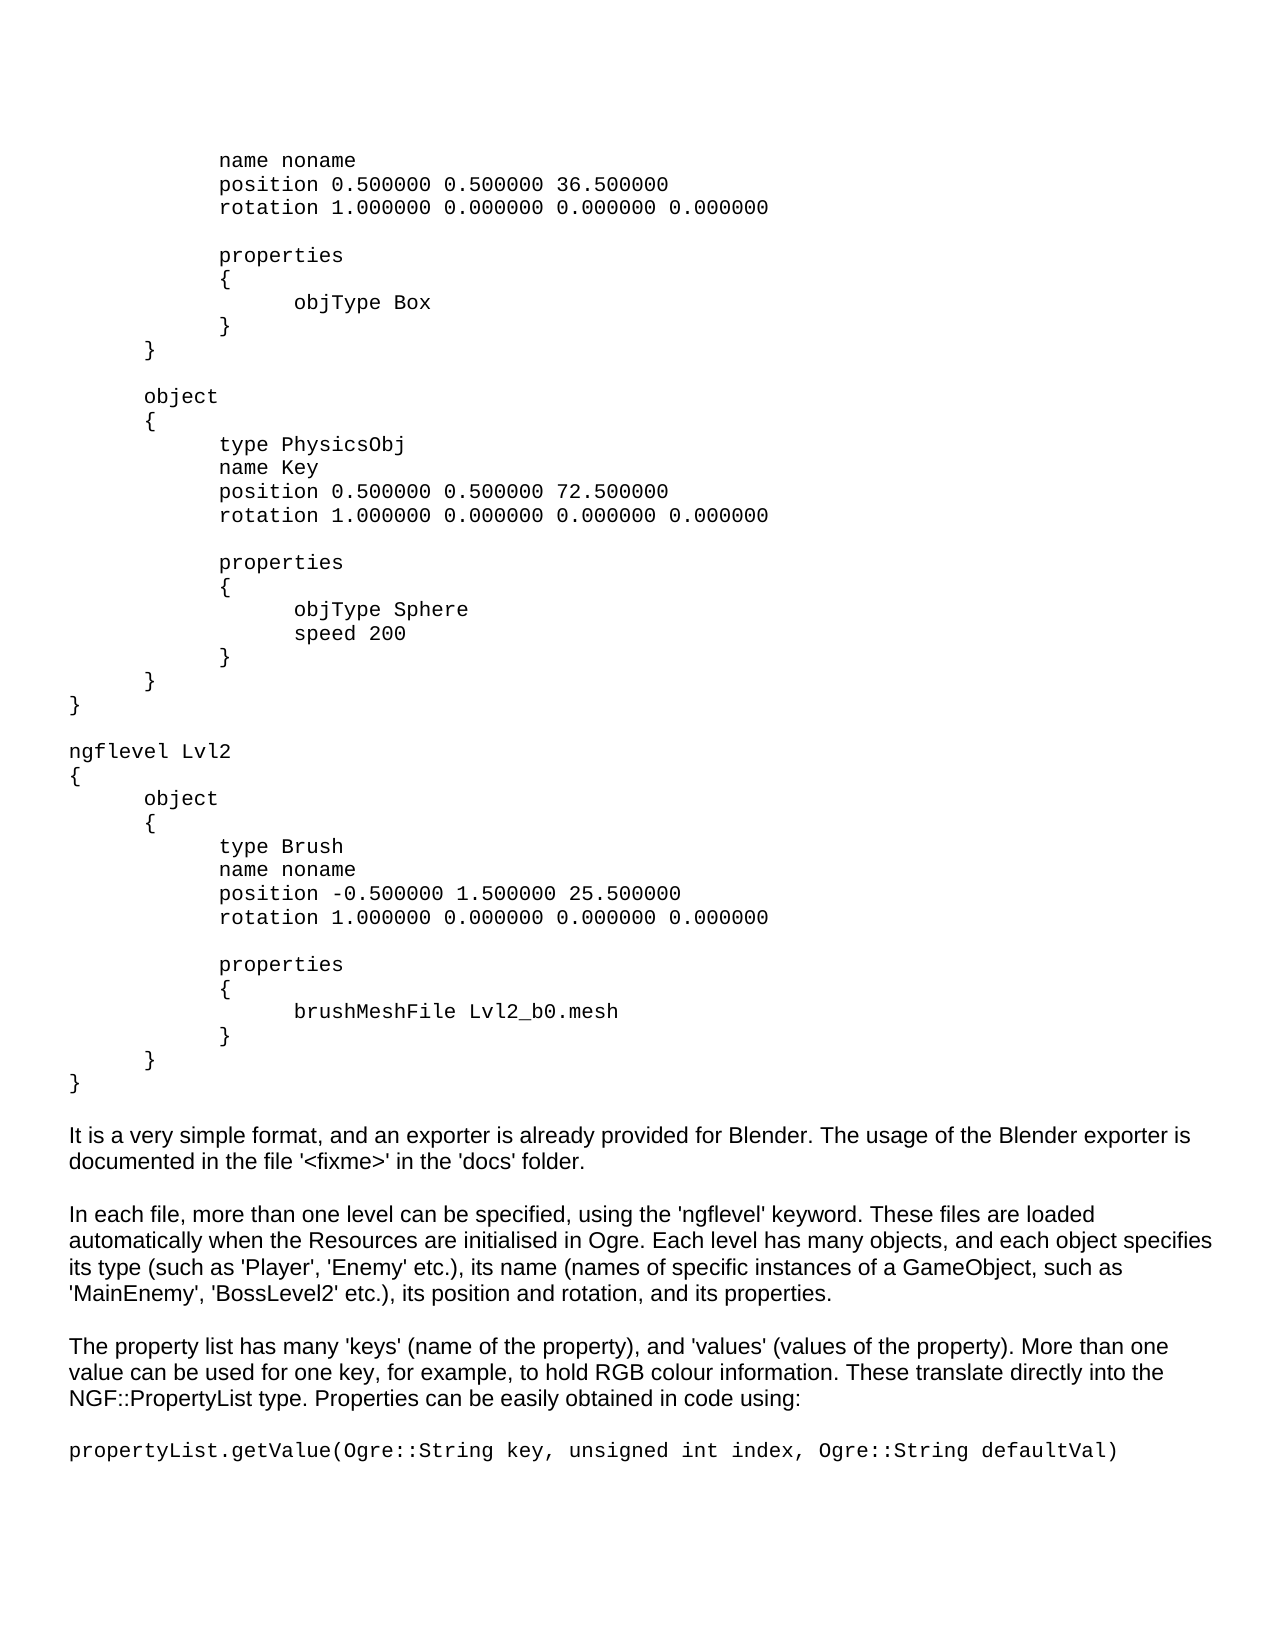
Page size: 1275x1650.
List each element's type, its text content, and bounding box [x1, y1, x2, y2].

text objType Sphere [69, 599, 1225, 623]
text { [69, 576, 1225, 599]
text object [69, 386, 1225, 410]
text name Key [69, 457, 1225, 481]
text position -0.500000 1.500000 25.500000 [69, 883, 1225, 907]
text name noname [69, 859, 1225, 883]
text propertyList.getValue(Ogre::String key, unsigned int index, Ogre::String defaultVal) [69, 1440, 1225, 1464]
text } [69, 1025, 1225, 1048]
text properties [69, 552, 1225, 576]
text type Brush [69, 836, 1225, 859]
text position 0.500000 0.500000 72.500000 [69, 481, 1225, 505]
text objType Box [69, 292, 1225, 316]
text The property list has many 'keys' (name of the property), and 'values' (values of the property). More than one value can be used for one key, for example, to hold RGB colour information. These translate directly into the NGF::PropertyList type. Properties can be easily obtained in code using: [69, 1333, 1225, 1412]
text ngflevel Lvl2 [69, 741, 1225, 765]
text { [69, 978, 1225, 1001]
text { [69, 812, 1225, 836]
text rotation 1.000000 0.000000 0.000000 0.000000 [69, 907, 1225, 930]
text In each file, more than one level can be specified, using the 'ngflevel' keyword. These files are loaded automatically when the Resources are initialised in Ogre. Each level has many objects, and each object specifies its type (such as 'Player', 'Enemy' etc.), its name (names of specific instances of a GameObject, such as 'MainEnemy', 'BossLevel2' etc.), its position and rotation, and its properties. [69, 1201, 1225, 1306]
text } [69, 647, 1225, 670]
text } [69, 339, 1225, 363]
text } [69, 1048, 1225, 1072]
text { [69, 765, 1225, 788]
text type PhysicsObj [69, 434, 1225, 457]
text { [69, 410, 1225, 434]
text speed 200 [69, 623, 1225, 647]
text rotation 1.000000 0.000000 0.000000 0.000000 [69, 505, 1225, 528]
text properties [69, 954, 1225, 978]
text It is a very simple format, and an exporter is already provided for Blender. The usage of the Blender exporter is documented in the file '<fixme>' in the 'docs' folder. [69, 1122, 1225, 1174]
text brushMeshFile Lvl2_b0.mesh [69, 1001, 1225, 1025]
text rotation 1.000000 0.000000 0.000000 0.000000 [69, 197, 1225, 221]
text { [69, 268, 1225, 292]
text object [69, 788, 1225, 812]
text } [69, 670, 1225, 694]
text } [69, 316, 1225, 339]
text properties [69, 244, 1225, 268]
text } [69, 694, 1225, 717]
text name noname [69, 150, 1225, 174]
text position 0.500000 0.500000 36.500000 [69, 174, 1225, 197]
text } [69, 1072, 1225, 1096]
